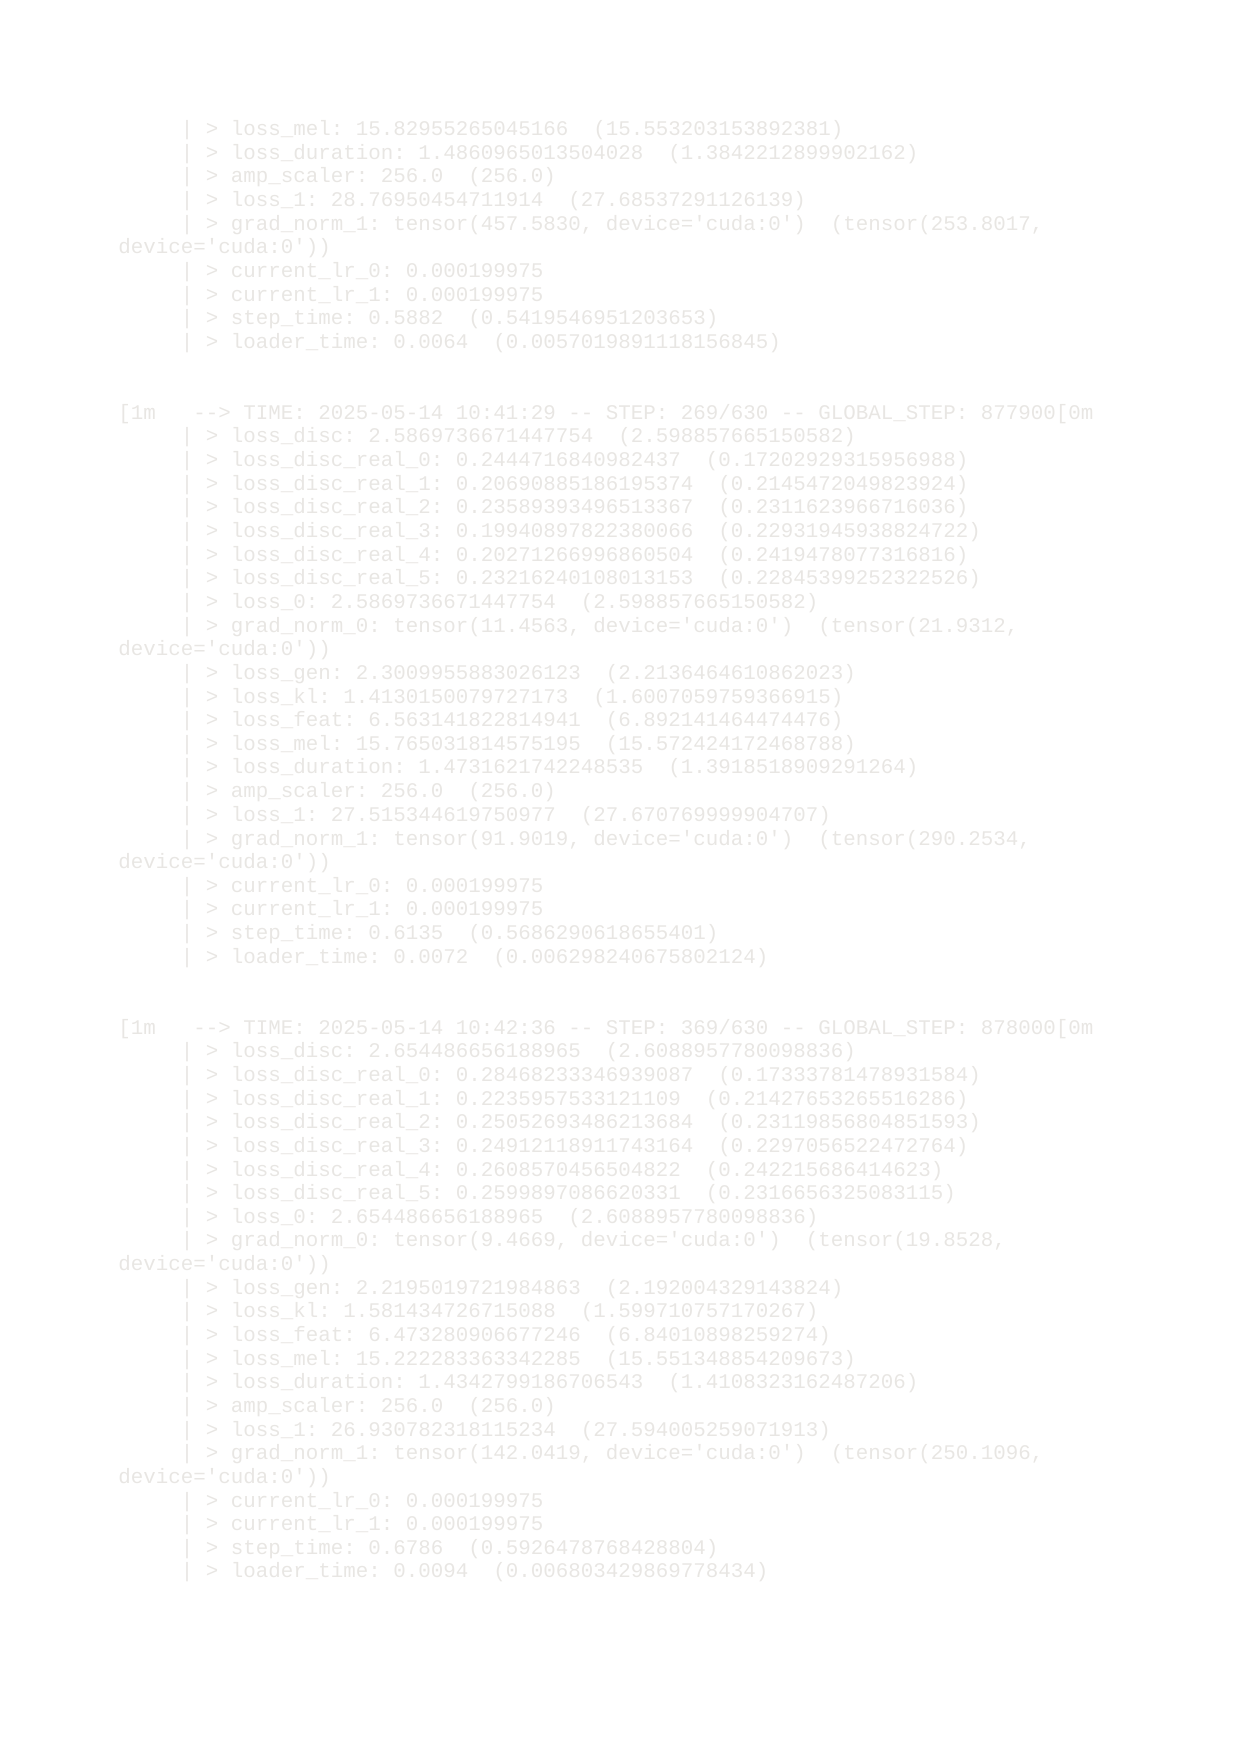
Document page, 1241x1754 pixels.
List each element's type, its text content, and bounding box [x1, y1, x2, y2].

text | > loss_1: 26.930782318115234 (27.594005259071913) [118, 1419, 1122, 1442]
text | > loss_feat: 6.473280906677246 (6.84010898259274) [118, 1324, 1122, 1348]
text | > loss_mel: 15.82955265045166 (15.553203153892381) [118, 118, 1122, 142]
text | > loss_disc_real_4: 0.2608570456504822 (0.242215686414623) [118, 1158, 1122, 1182]
text | > loss_disc_real_5: 0.2599897086620331 (0.2316656325083115) [118, 1182, 1122, 1206]
text | > loader_time: 0.0064 (0.0057019891118156845) [118, 331, 1122, 354]
text | > current_lr_1: 0.000199975 [118, 284, 1122, 307]
text | > amp_scaler: 256.0 (256.0) [118, 1395, 1122, 1419]
text | > loss_mel: 15.765031814575195 (15.572424172468788) [118, 733, 1122, 757]
text | > loss_mel: 15.222283363342285 (15.551348854209673) [118, 1348, 1122, 1371]
text | > grad_norm_1: tensor(91.9019, device='cuda:0') (tensor(290.2534, device='cuda:0')) [118, 827, 1122, 875]
text | > loss_disc_real_2: 0.23589393496513367 (0.2311623966716036) [118, 496, 1122, 520]
text | > current_lr_0: 0.000199975 [118, 875, 1122, 898]
text | > loss_0: 2.654486656188965 (2.6088957780098836) [118, 1206, 1122, 1229]
text | > loss_disc_real_5: 0.23216240108013153 (0.22845399252322526) [118, 567, 1122, 591]
text | > loss_disc_real_0: 0.2444716840982437 (0.17202929315956988) [118, 449, 1122, 473]
text | > current_lr_1: 0.000199975 [118, 898, 1122, 922]
text | > step_time: 0.6135 (0.5686290618655401) [118, 922, 1122, 946]
text | > grad_norm_1: tensor(142.0419, device='cuda:0') (tensor(250.1096, device='cuda:0')) [118, 1442, 1122, 1489]
text | > loader_time: 0.0094 (0.006803429869778434) [118, 1561, 1122, 1584]
text | > grad_norm_0: tensor(9.4669, device='cuda:0') (tensor(19.8528, device='cuda:0')) [118, 1229, 1122, 1277]
text | > loss_disc: 2.5869736671447754 (2.598857665150582) [118, 426, 1122, 449]
text | > loader_time: 0.0072 (0.006298240675802124) [118, 946, 1122, 969]
text | > loss_duration: 1.4731621742248535 (1.3918518909291264) [118, 757, 1122, 780]
text | > amp_scaler: 256.0 (256.0) [118, 165, 1122, 189]
text | > grad_norm_1: tensor(457.5830, device='cuda:0') (tensor(253.8017, device='cuda:0')) [118, 213, 1122, 260]
text | > loss_gen: 2.3009955883026123 (2.2136464610862023) [118, 662, 1122, 686]
text | > loss_duration: 1.4860965013504028 (1.3842212899902162) [118, 142, 1122, 165]
text | > loss_disc_real_0: 0.28468233346939087 (0.17333781478931584) [118, 1064, 1122, 1088]
text | > loss_disc_real_3: 0.24912118911743164 (0.2297056522472764) [118, 1135, 1122, 1158]
text | > loss_kl: 1.581434726715088 (1.599710757170267) [118, 1300, 1122, 1324]
text | > loss_duration: 1.4342799186706543 (1.4108323162487206) [118, 1371, 1122, 1395]
text [1m --> TIME: 2025-05-14 10:41:29 -- STEP: 269/630 -- GLOBAL_STEP: 877900[0m [118, 402, 1122, 426]
text | > loss_disc_real_2: 0.25052693486213684 (0.23119856804851593) [118, 1111, 1122, 1135]
text | > loss_disc_real_3: 0.19940897822380066 (0.22931945938824722) [118, 520, 1122, 544]
text | > grad_norm_0: tensor(11.4563, device='cuda:0') (tensor(21.9312, device='cuda:0')) [118, 615, 1122, 662]
text | > loss_disc_real_1: 0.20690885186195374 (0.2145472049823924) [118, 473, 1122, 496]
text | > current_lr_1: 0.000199975 [118, 1513, 1122, 1537]
text | > loss_kl: 1.4130150079727173 (1.6007059759366915) [118, 686, 1122, 709]
text [1m --> TIME: 2025-05-14 10:42:36 -- STEP: 369/630 -- GLOBAL_STEP: 878000[0m [118, 1017, 1122, 1040]
text | > loss_disc: 2.654486656188965 (2.6088957780098836) [118, 1040, 1122, 1064]
text | > loss_0: 2.5869736671447754 (2.598857665150582) [118, 591, 1122, 615]
text | > loss_feat: 6.563141822814941 (6.892141464474476) [118, 709, 1122, 733]
text | > amp_scaler: 256.0 (256.0) [118, 780, 1122, 804]
text | > loss_disc_real_1: 0.2235957533121109 (0.21427653265516286) [118, 1088, 1122, 1111]
text | > current_lr_0: 0.000199975 [118, 1489, 1122, 1513]
text | > current_lr_0: 0.000199975 [118, 260, 1122, 284]
text | > step_time: 0.5882 (0.5419546951203653) [118, 307, 1122, 331]
text | > step_time: 0.6786 (0.5926478768428804) [118, 1537, 1122, 1561]
text | > loss_1: 27.515344619750977 (27.670769999904707) [118, 804, 1122, 827]
text | > loss_gen: 2.2195019721984863 (2.192004329143824) [118, 1277, 1122, 1300]
text | > loss_disc_real_4: 0.20271266996860504 (0.2419478077316816) [118, 544, 1122, 567]
text | > loss_1: 28.76950454711914 (27.68537291126139) [118, 189, 1122, 213]
